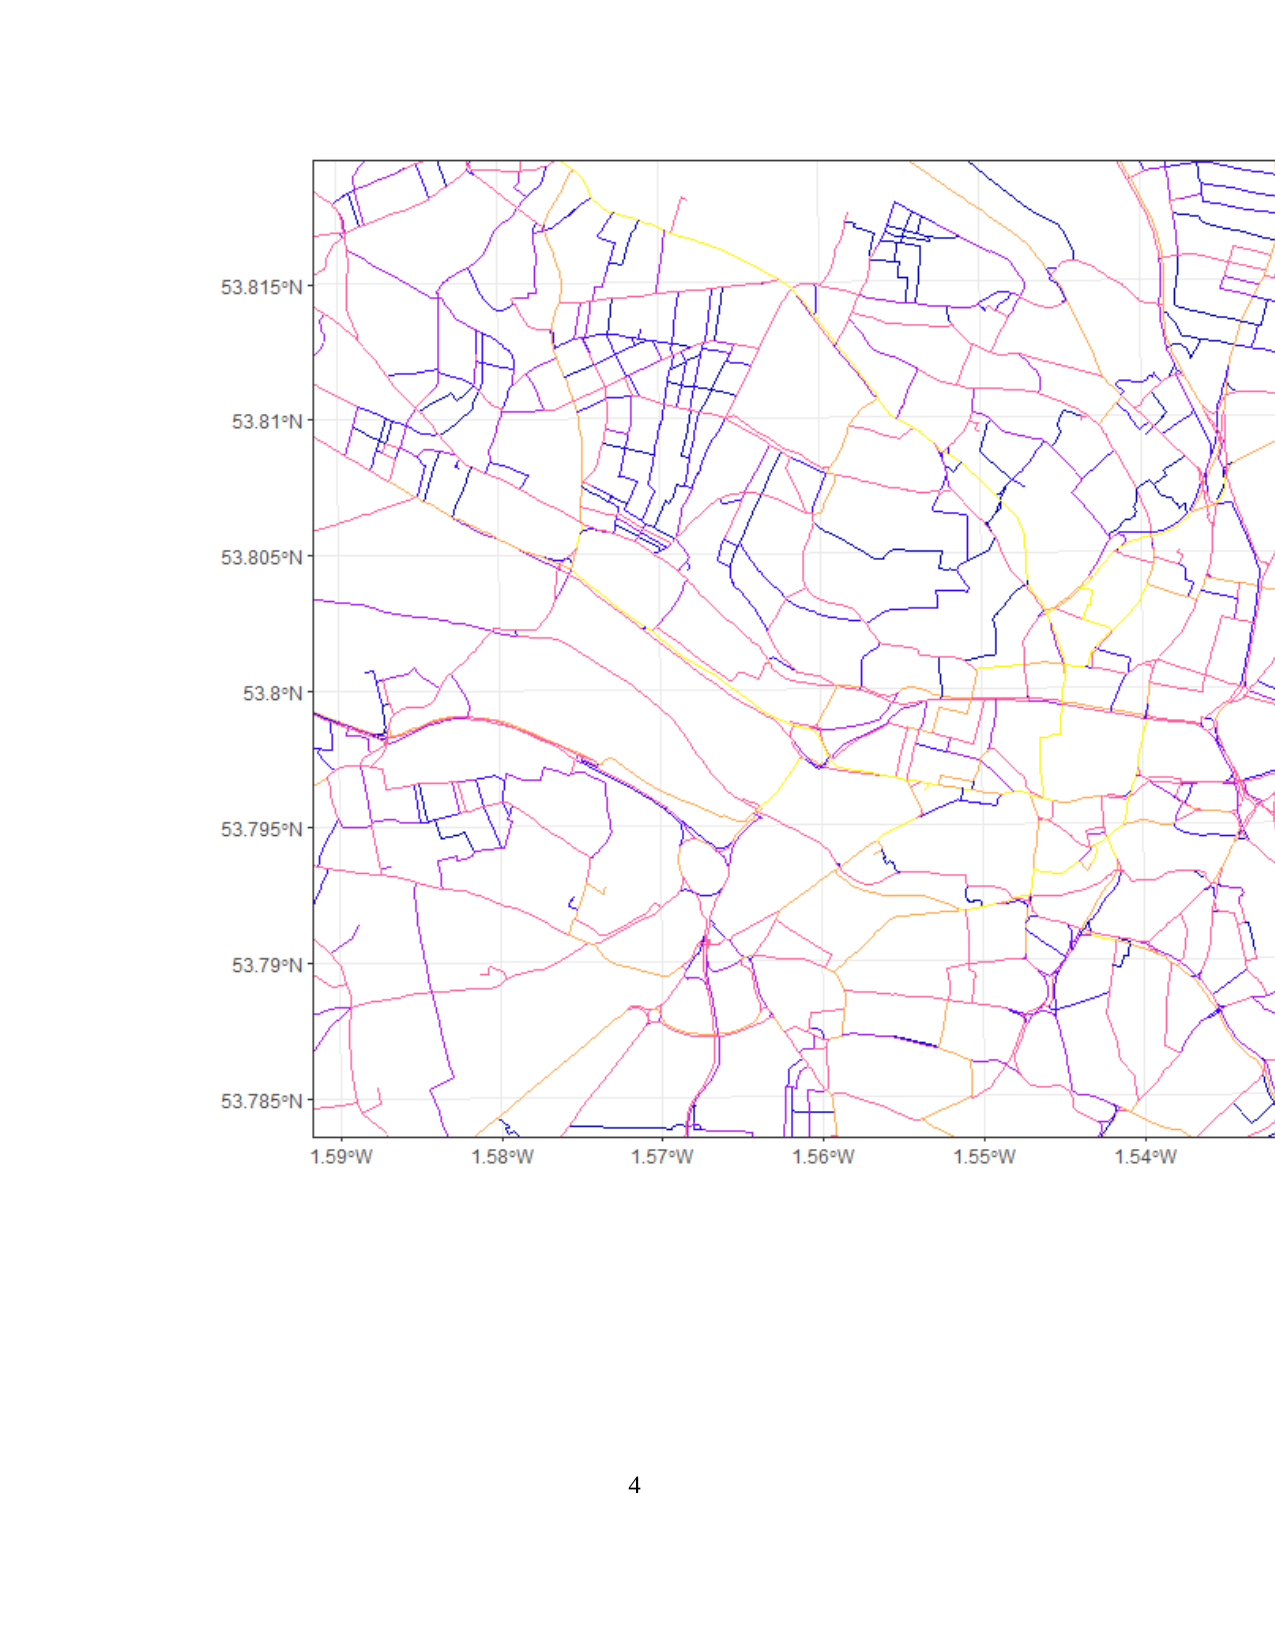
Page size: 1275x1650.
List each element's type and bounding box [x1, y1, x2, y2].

picture [150, 150, 1275, 1178]
